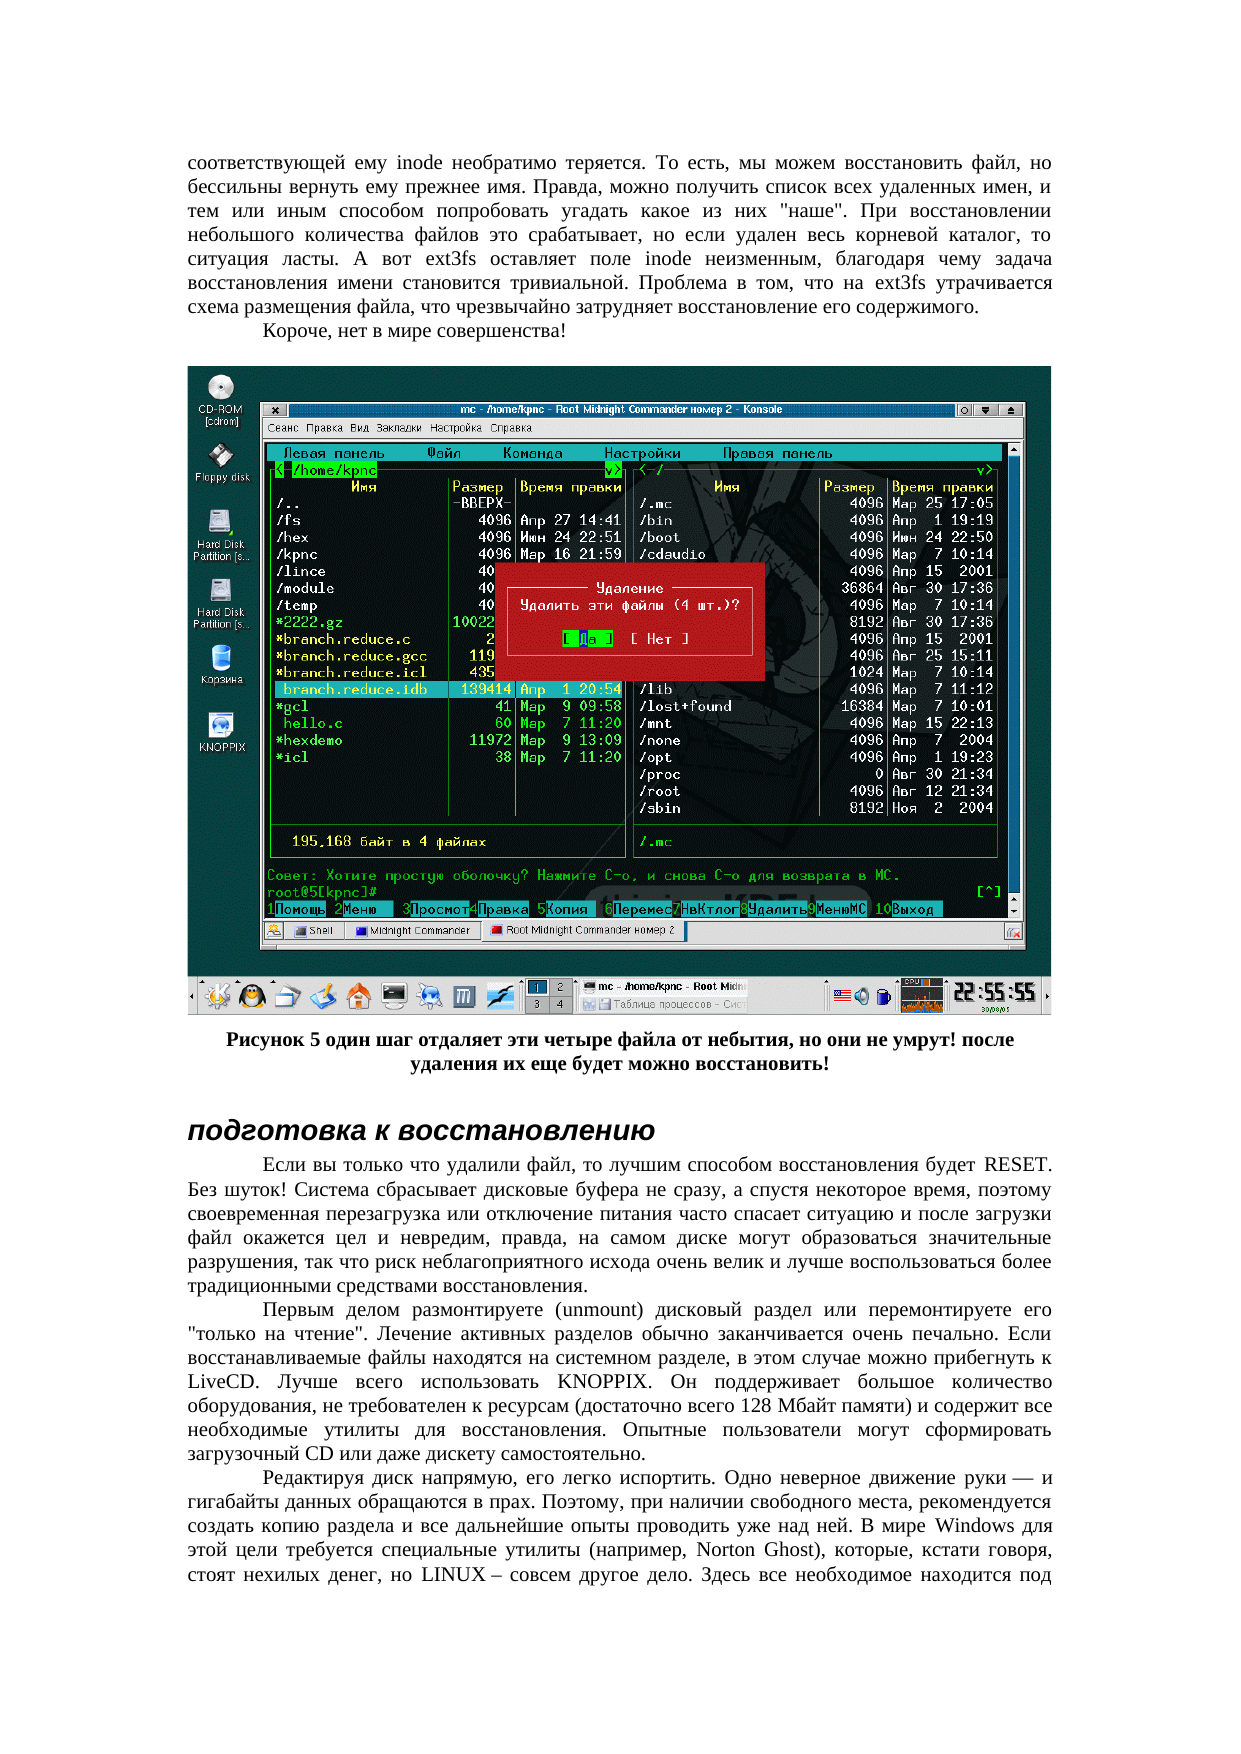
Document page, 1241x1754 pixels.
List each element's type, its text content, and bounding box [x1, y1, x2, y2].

text Рисунок 5 один шаг отдаляет эти четыре файла от небытия, но они не умрут! после удаления их еще будет можно восстановить! [187, 1027, 1053, 1075]
picture [187, 366, 1052, 1015]
text Редактируя диск напрямую, его легко испортить. Одно неверное движение руки — и гигабайты данных обращаются в прах. Поэтому, при наличии свободного места, рекомендуется создать копию раздела и все дальнейшие опыты проводить уже над ней. В мире Windows для этой цели требуется специальные утилиты (например, Norton Ghost), которые, кстати говоря, стоят нехилых денег, но LINUX – совсем другое дело. Здесь все необходимое находится под [187, 1465, 1053, 1586]
text Короче, нет в мире совершенства! [187, 318, 1053, 342]
text Если вы только что удалили файл, то лучшим способом восстановления будет RESET. Без шуток! Система сбрасывает дисковые буфера не сразу, а спустя некоторое время, поэтому своевременная перезагрузка или отключение питания часто спасает ситуацию и после загрузки файл окажется цел и невредим, правда, на самом диске могут образоваться значительные разрушения, так что риск неблагоприятного исхода очень велик и лучше воспользоваться более традиционными средствами восстановления. [187, 1152, 1053, 1297]
text Первым делом размонтируете (unmount) дисковый раздел или перемонтируете его "только на чтение". Лечение активных разделов обычно заканчивается очень печально. Если восстанавливаемые файлы находятся на системном разделе, в этом случае можно прибегнуть к LiveCD. Лучше всего использовать KNOPPIX. Он поддерживает большое количество оборудования, не требователен к ресурсам (достаточно всего 128 Мбайт памяти) и содержит все необходимые утилиты для восстановления. Опытные пользователи могут сформировать загрузочный CD или даже дискету самостоятельно. [187, 1297, 1053, 1465]
subtitle подготовка к восстановлению [187, 1113, 1053, 1146]
text соответствующей ему inode необратимо теряется. То есть, мы можем восстановить файл, но бессильны вернуть ему прежнее имя. Правда, можно получить список всех удаленных имен, и тем или иным способом попробовать угадать какое из них "наше". При восстановлении небольшого количества файлов это срабатывает, но если удален весь корневой каталог, то ситуация ласты. А вот ext3fs оставляет поле inode неизменным, благодаря чему задача восстановления имени становится тривиальной. Проблема в том, что на ext3fs утрачивается схема размещения файла, что чрезвычайно затрудняет восстановление его содержимого. [187, 150, 1053, 318]
